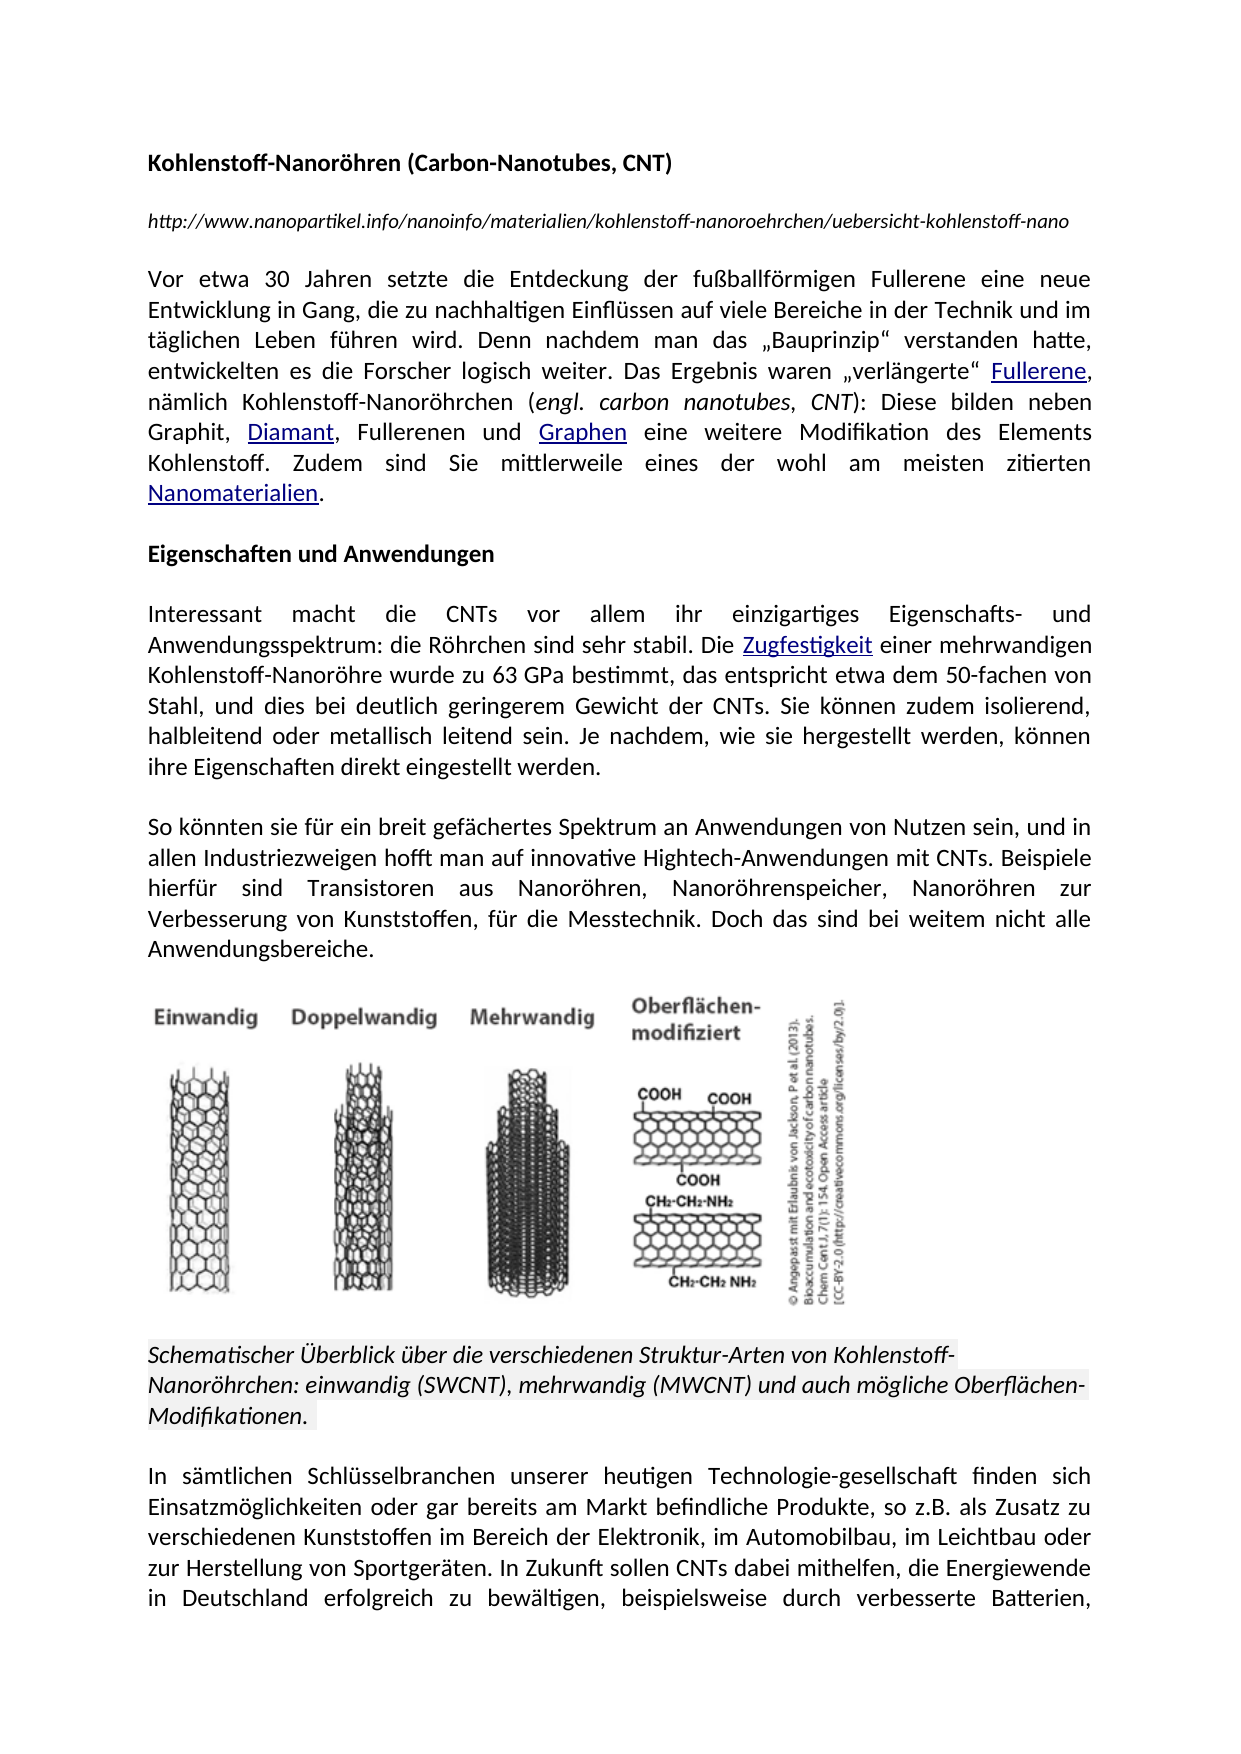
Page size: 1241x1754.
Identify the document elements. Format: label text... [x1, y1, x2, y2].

text Schematischer Überblick über die verschiedenen Struktur-Arten von Kohlenstoff-Nanoröhrchen: einwandig (SWCNT), mehrwandig (MWCNT) und auch mögliche Oberflächen-Modifikationen. [148, 1339, 1093, 1430]
text http://www.nanopartikel.info/nanoinfo/materialien/kohlenstoff-nanoroehrchen/uebersicht-kohlenstoff-nano [148, 208, 1093, 233]
text So könnten sie für ein breit gefächertes Spektrum an Anwendungen von Nutzen sein, und in allen Industriezweigen hofft man auf innovative Hightech-Anwendungen mit CNTs. Beispiele hierfür sind Transistoren aus Nanoröhren, Nanoröhrenspeicher, Nanoröhren zur Verbesserung von Kunststoffen, für die Messtechnik. Doch das sind bei weitem nicht alle Anwendungsbereiche. [148, 811, 1093, 964]
text Kohlenstoff-Nanoröhren (Carbon-Nanotubes, CNT) [148, 148, 1093, 178]
text Vor etwa 30 Jahren setzte die Entdeckung der fußballförmigen Fullerene eine neue Entwicklung in Gang, die zu nachhaltigen Einflüssen auf viele Bereiche in der Technik und im täglichen Leben führen wird. Denn nachdem man das „Bauprinzip“ verstanden hatte, entwickelten es die Forscher logisch weiter. Das Ergebnis waren „verlängerte“ Fullerene, nämlich Kohlenstoff-Nanoröhrchen (engl. carbon nanotubes, CNT): Diese bilden neben Graphit, Diamant, Fullerenen und Graphen eine weitere Modifikation des Elements Kohlenstoff. Zudem sind Sie mittlerweile eines der wohl am meisten zitierten Nanomaterialien. [148, 263, 1093, 508]
text In sämtlichen Schlüsselbranchen unserer heutigen Technologie-gesellschaft finden sich Einsatzmöglichkeiten oder gar bereits am Markt befindliche Produkte, so z.B. als Zusatz zu verschiedenen Kunststoffen im Bereich der Elektronik, im Automobilbau, im Leichtbau oder zur Herstellung von Sportgeräten. In Zukunft sollen CNTs dabei mithelfen, die Energiewende in Deutschland erfolgreich zu bewältigen, beispielsweise durch verbesserte Batterien, [148, 1460, 1093, 1613]
text Eigenschaften und Anwendungen [148, 538, 1093, 568]
text Interessant macht die CNTs vor allem ihr einzigartiges Eigenschafts- und Anwendungsspektrum: die Röhrchen sind sehr stabil. Die Zugfestigkeit einer mehrwandigen Kohlenstoff-Nanoröhre wurde zu 63 GPa bestimmt, das entspricht etwa dem 50-fachen von Stahl, und dies bei deutlich geringerem Gewicht der CNTs. Sie können zudem isolierend, halbleitend oder metallisch leitend sein. Je nachdem, wie sie hergestellt werden, können ihre Eigenschaften direkt eingestellt werden. [148, 598, 1093, 781]
